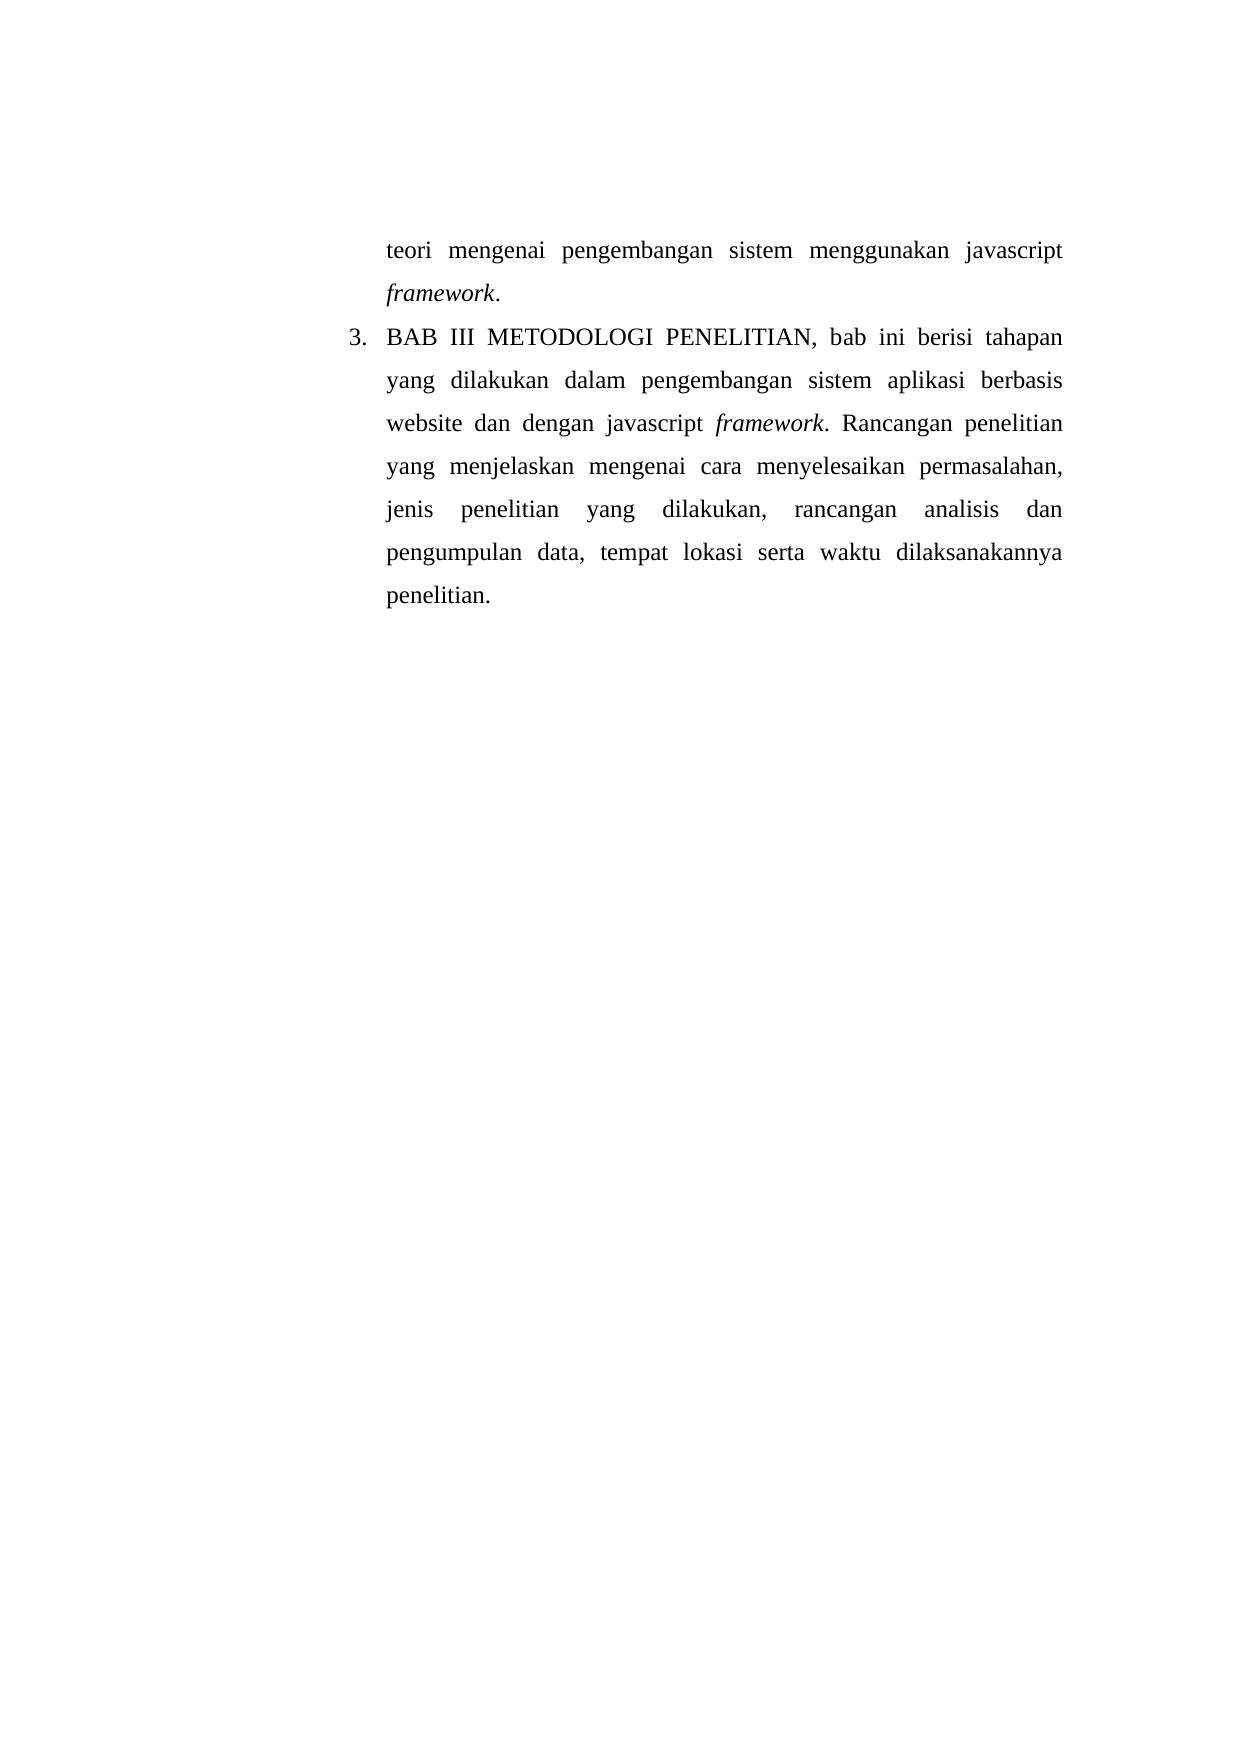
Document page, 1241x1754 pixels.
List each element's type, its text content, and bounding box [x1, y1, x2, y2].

list BAB III METODOLOGI PENELITIAN, bab ini berisi tahapan yang dilakukan dalam pengembangan sistem aplikasi berbasis website dan dengan javascript framework. Rancangan penelitian yang menjelaskan mengenai cara menyelesaikan permasalahan, jenis penelitian yang dilakukan, rancangan analisis dan pengumpulan data, tempat lokasi serta waktu dilaksanakannya penelitian. [349, 322, 1063, 609]
list teori mengenai pengembangan sistem menggunakan javascript framework. [349, 235, 1063, 307]
